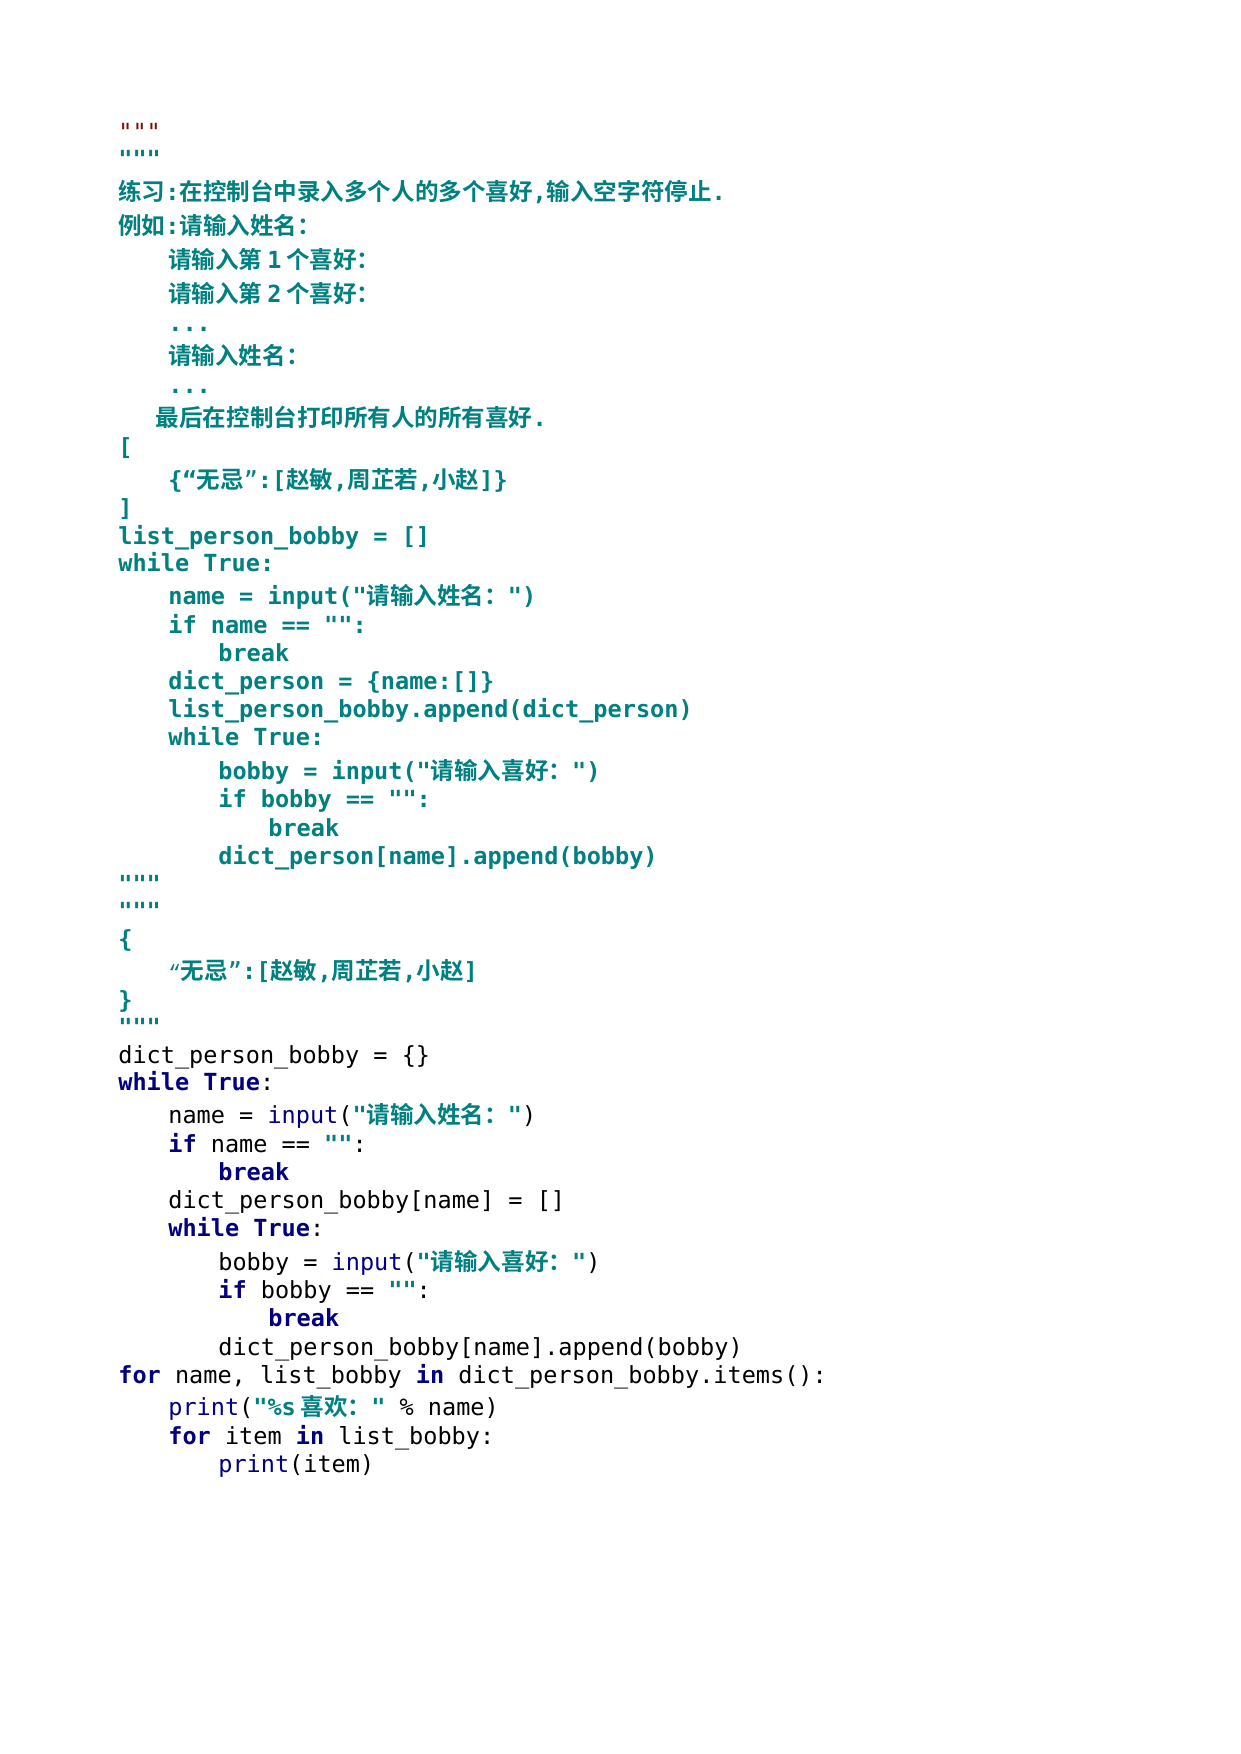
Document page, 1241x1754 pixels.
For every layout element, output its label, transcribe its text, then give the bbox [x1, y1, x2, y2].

text while True: [118, 724, 1122, 752]
text print(item) [118, 1451, 1122, 1479]
text dict_person = {name:[]} [118, 667, 1122, 696]
text while True: [118, 1214, 1122, 1243]
text print("%s喜欢：" % name) [118, 1388, 1122, 1423]
text [ [118, 433, 1122, 461]
text dict_person_bobby[name] = [] [118, 1186, 1122, 1214]
text break [118, 639, 1122, 667]
text dict_person_bobby = {} [118, 1041, 1122, 1069]
text for item in list_bobby: [118, 1423, 1122, 1451]
text while True: [118, 550, 1122, 577]
text """ [118, 898, 1122, 925]
text 请输入姓名： [118, 337, 1122, 371]
text } [118, 987, 1122, 1014]
text list_person_bobby.append(dict_person) [118, 696, 1122, 724]
text while True: [118, 1069, 1122, 1096]
text bobby = input("请输入喜好：") [118, 1243, 1122, 1277]
text list_person_bobby = [] [118, 522, 1122, 550]
text if bobby == "": [118, 1277, 1122, 1305]
text ] [118, 495, 1122, 522]
text “无忌”:[赵敏,周芷若,小赵] [118, 952, 1122, 987]
text dict_person[name].append(bobby) [118, 842, 1122, 870]
text """ [118, 1014, 1122, 1041]
text dict_person_bobby[name].append(bobby) [118, 1333, 1122, 1361]
text break [118, 1305, 1122, 1333]
text name = input("请输入姓名：") [118, 577, 1122, 611]
text """ [118, 146, 1122, 173]
text 例如:请输入姓名： [118, 207, 1122, 241]
text ... [118, 371, 1122, 399]
text 练习:在控制台中录入多个人的多个喜好,输入空字符停止. [118, 173, 1122, 207]
text 最后在控制台打印所有人的所有喜好. [118, 399, 1122, 433]
text """ [118, 870, 1122, 898]
text if bobby == "": [118, 786, 1122, 814]
text { [118, 925, 1122, 952]
text if name == "": [118, 1130, 1122, 1158]
text break [118, 1158, 1122, 1186]
text 请输入第1个喜好： [118, 241, 1122, 275]
text """ [118, 118, 1122, 146]
text break [118, 814, 1122, 842]
text 请输入第2个喜好： [118, 275, 1122, 309]
text for name, list_bobby in dict_person_bobby.items(): [118, 1361, 1122, 1388]
text ... [118, 309, 1122, 337]
text name = input("请输入姓名：") [118, 1096, 1122, 1130]
text {“无忌”:[赵敏,周芷若,小赵]} [118, 461, 1122, 495]
text if name == "": [118, 611, 1122, 639]
text bobby = input("请输入喜好：") [118, 752, 1122, 786]
